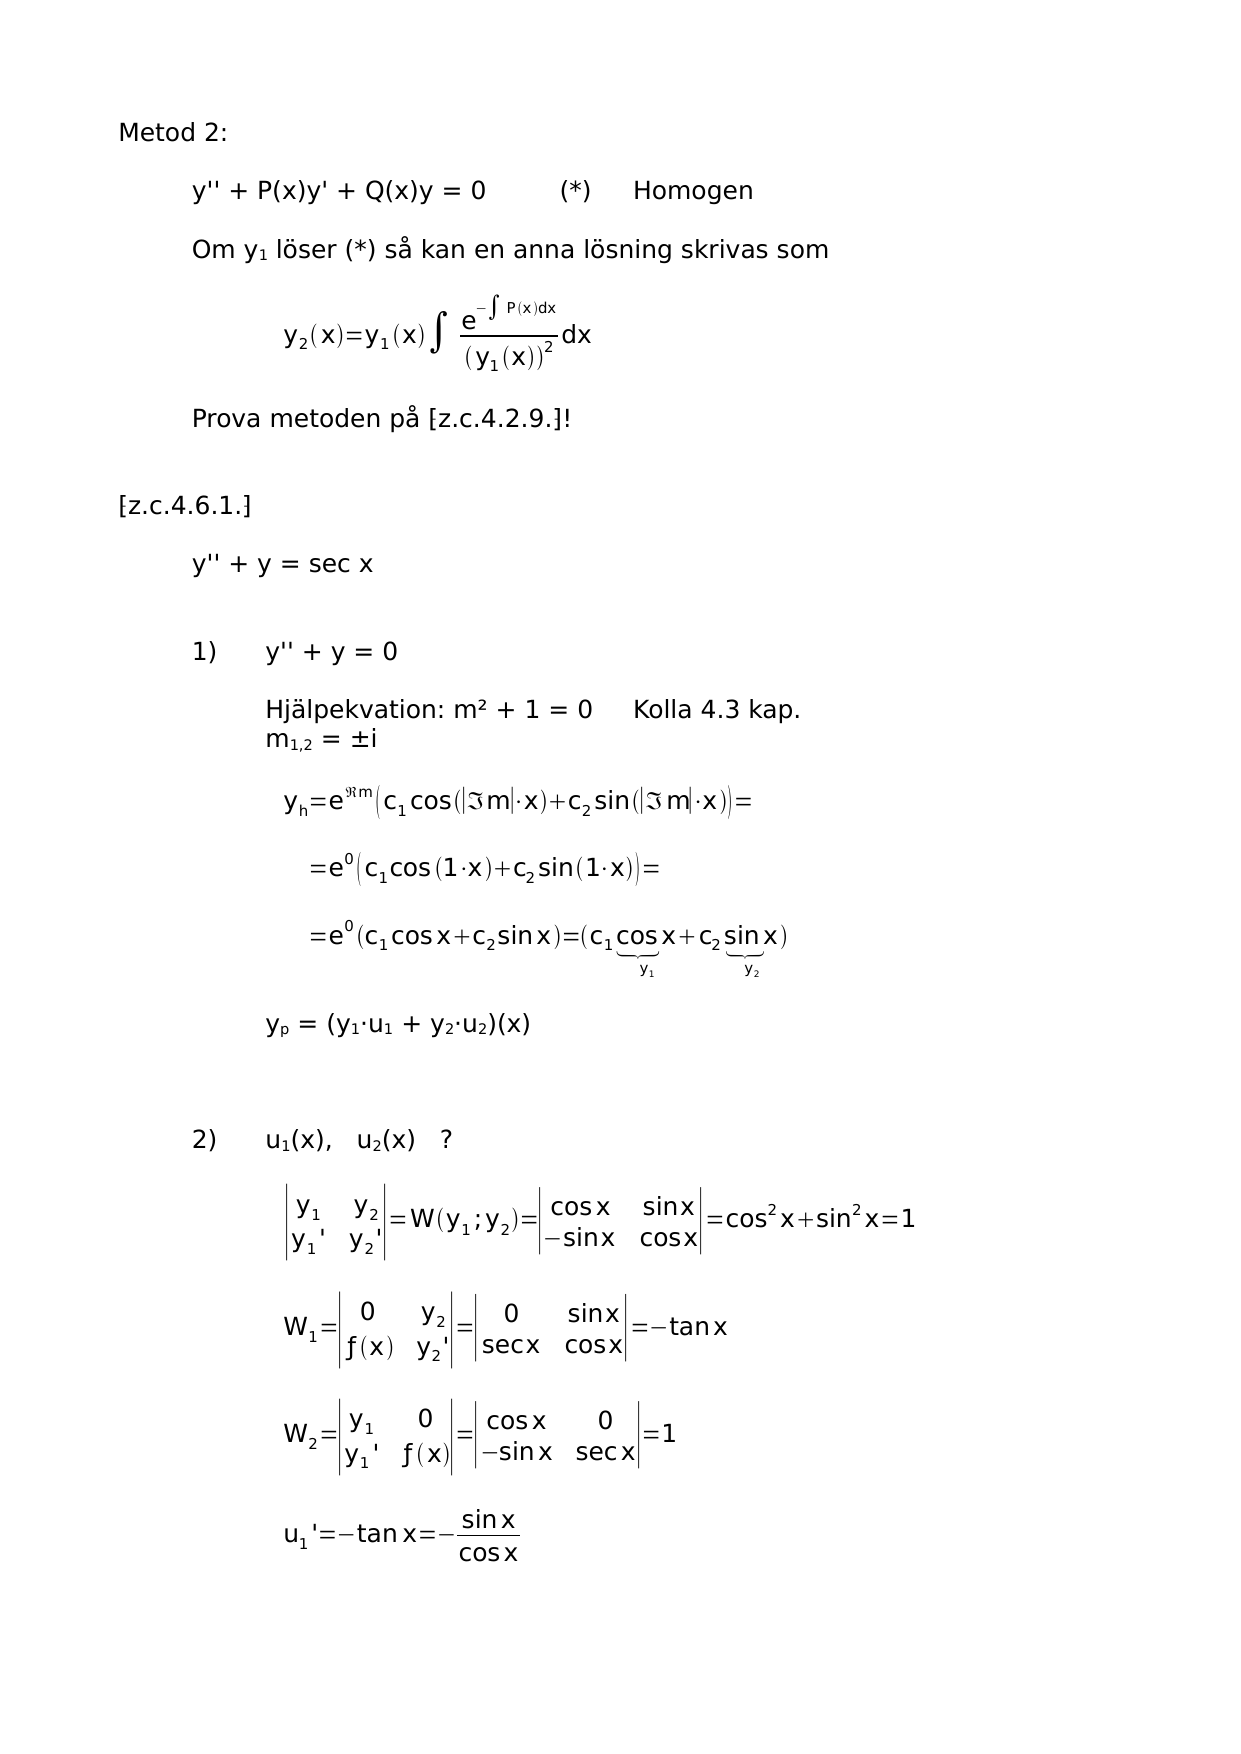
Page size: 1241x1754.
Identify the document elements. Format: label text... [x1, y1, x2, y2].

text 2) u1(x), u2(x) ? [118, 1126, 1122, 1155]
text m1,2 = ±i [118, 725, 1122, 754]
text Prova metoden på ⁅z.c.4.2.9.⁆! [118, 404, 1122, 433]
text Metod 2: [118, 118, 1122, 147]
text 1) y'' + y = 0 [118, 637, 1122, 666]
text Om y1 löser (*) så kan en anna lösning skrivas som [118, 235, 1122, 264]
text y'' + P(x)y' + Q(x)y = 0 (*) Homogen [118, 176, 1122, 206]
text ⁅z.c.4.6.1.⁆ [118, 491, 1122, 521]
text y'' + y = sec x [118, 550, 1122, 579]
text Hjälpekvation: m² + 1 = 0 Kolla 4.3 kap. [118, 696, 1122, 725]
text yp = (y1·u1 + y2·u2)(x) [118, 1009, 1122, 1038]
